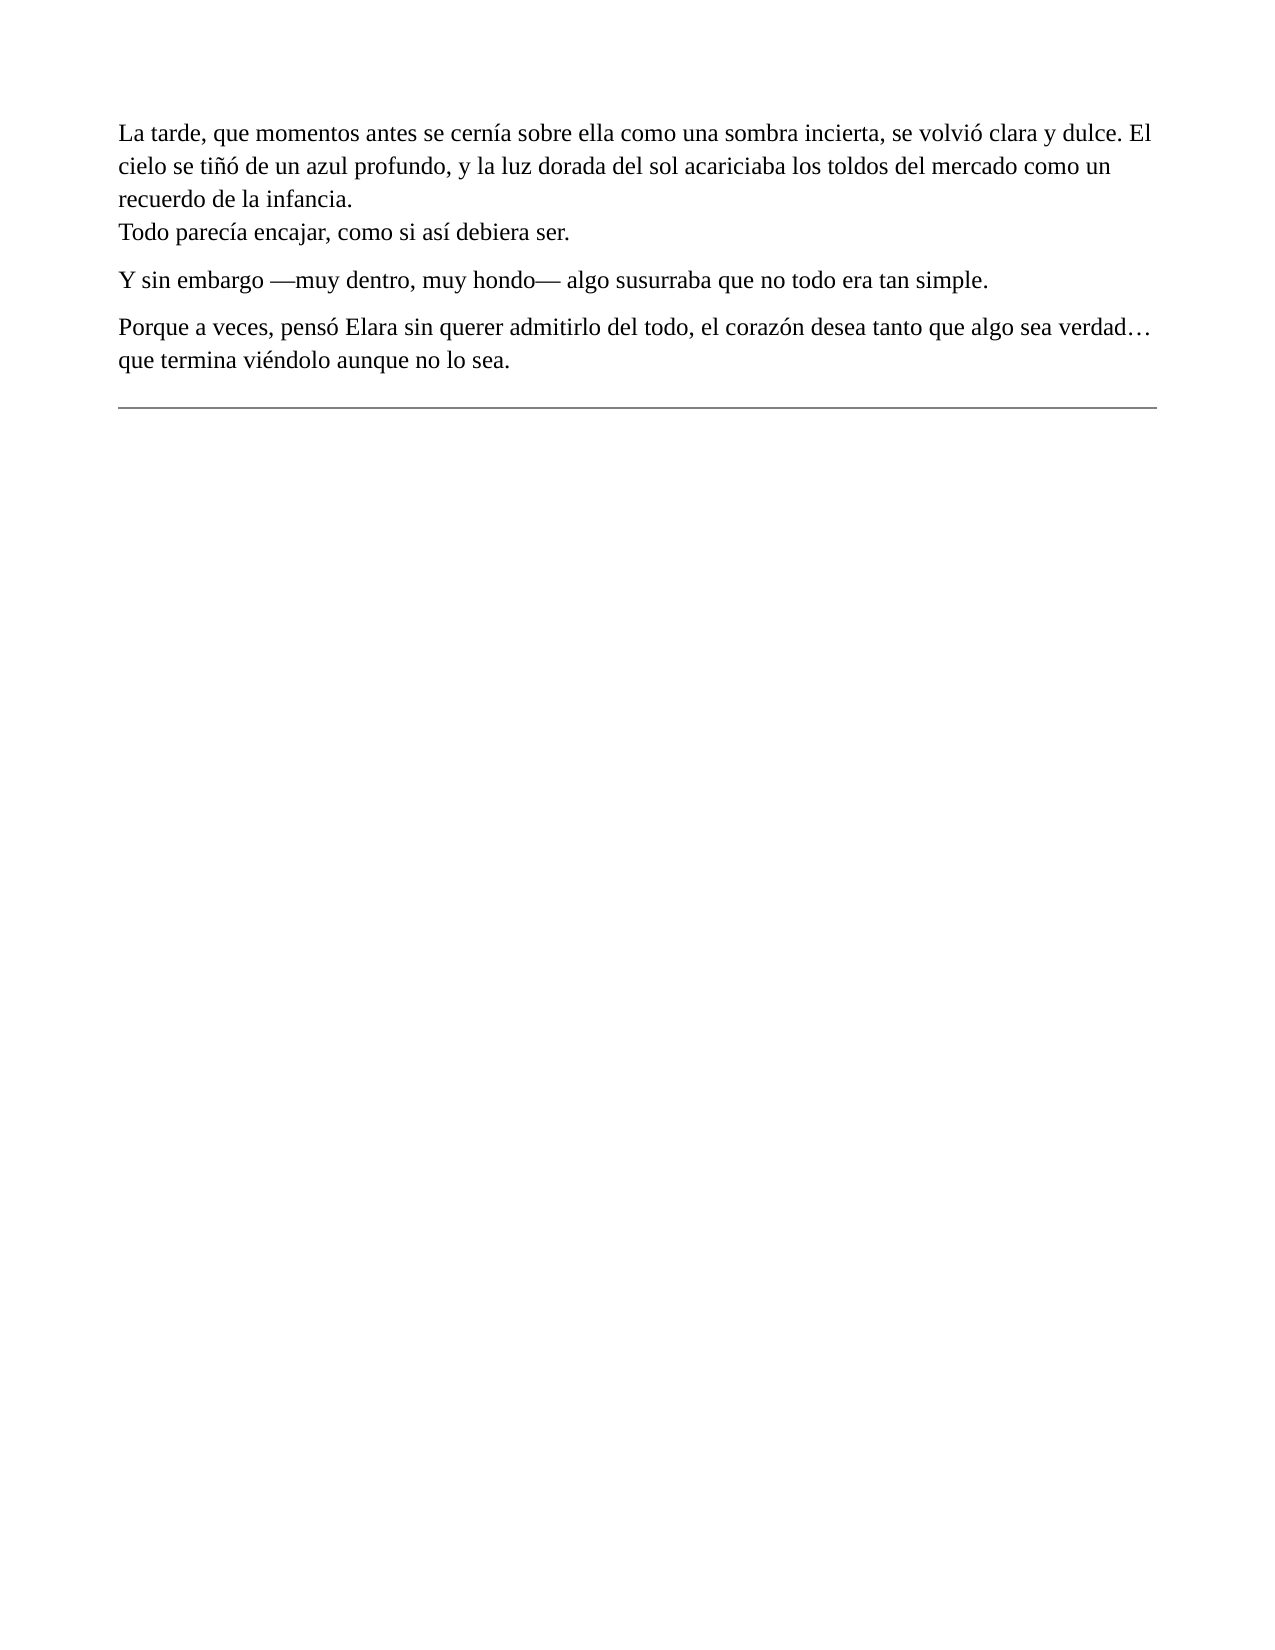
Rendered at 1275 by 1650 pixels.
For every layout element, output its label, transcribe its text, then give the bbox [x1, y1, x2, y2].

text Y sin embargo —muy dentro, muy hondo— algo susurraba que no todo era tan simple. [118, 265, 1157, 293]
text Porque a veces, pensó Elara sin querer admitirlo del todo, el corazón desea tanto que algo sea verdad… que termina viéndolo aunque no lo sea. [118, 312, 1157, 374]
text La tarde, que momentos antes se cernía sobre ella como una sombra incierta, se volvió clara y dulce. El cielo se tiñó de un azul profundo, y la luz dorada del sol acariciaba los toldos del mercado como un recuerdo de la infancia. Todo parecía encajar, como si así debiera ser. [118, 118, 1157, 246]
